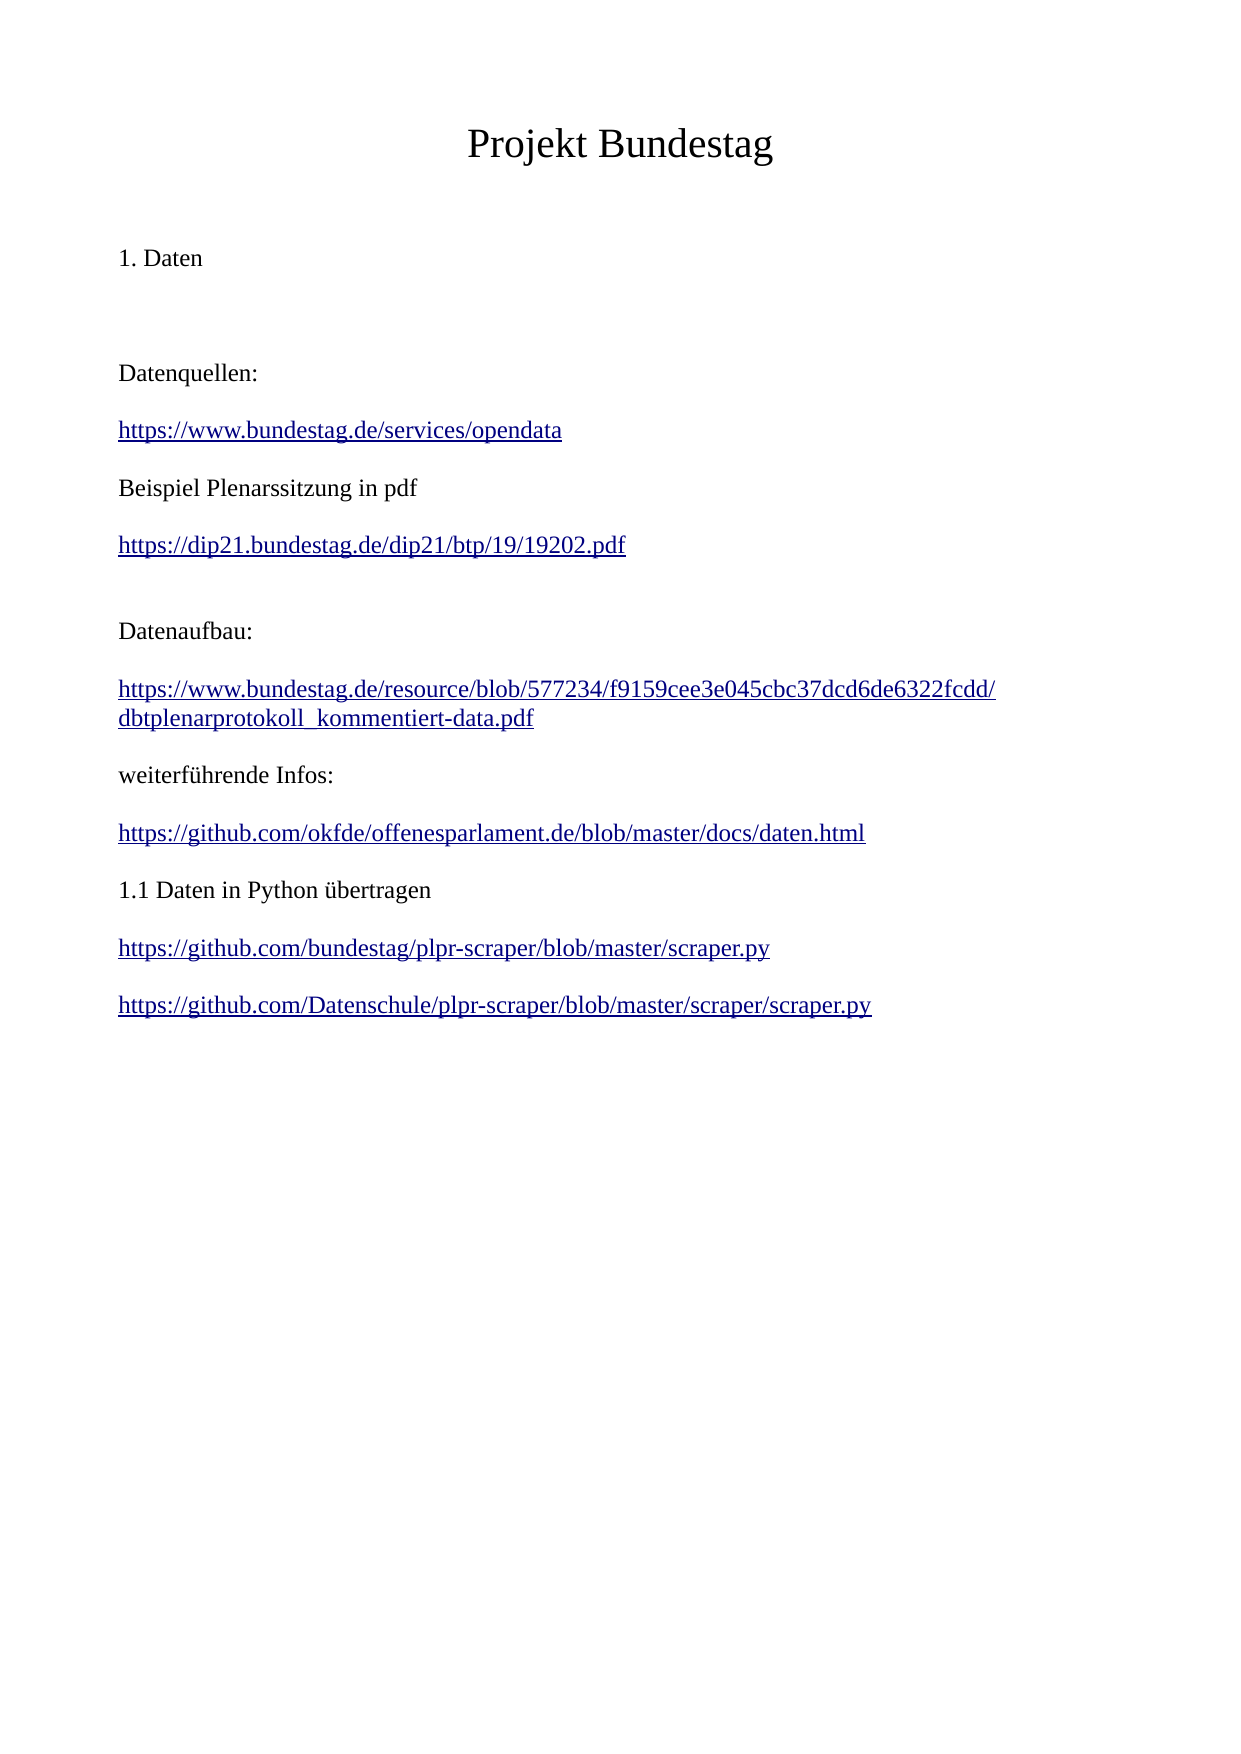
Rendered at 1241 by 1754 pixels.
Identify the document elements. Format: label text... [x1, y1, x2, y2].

text https://github.com/Datenschule/plpr-scraper/blob/master/scraper/scraper.py [118, 990, 1122, 1019]
text Datenaufbau: [118, 616, 1122, 645]
text https://www.bundestag.de/resource/blob/577234/f9159cee3e045cbc37dcd6de6322fcdd/dbtplenarprotokoll_kommentiert-data.pdf [118, 674, 1122, 731]
text Beispiel Plenarssitzung in pdf [118, 473, 1122, 530]
text 1.1 Daten in Python übertragen [118, 875, 1122, 904]
text Datenquellen: [118, 358, 1122, 386]
text https://github.com/okfde/offenesparlament.de/blob/master/docs/daten.html [118, 818, 1122, 846]
text 1. Daten [118, 243, 1122, 271]
text weiterführende Infos: [118, 760, 1122, 789]
text https://github.com/bundestag/plpr-scraper/blob/master/scraper.py [118, 933, 1122, 961]
text https://www.bundestag.de/services/opendata [118, 415, 1122, 444]
text Projekt Bundestag [118, 118, 1122, 166]
text https://dip21.bundestag.de/dip21/btp/19/19202.pdf [118, 530, 1122, 559]
